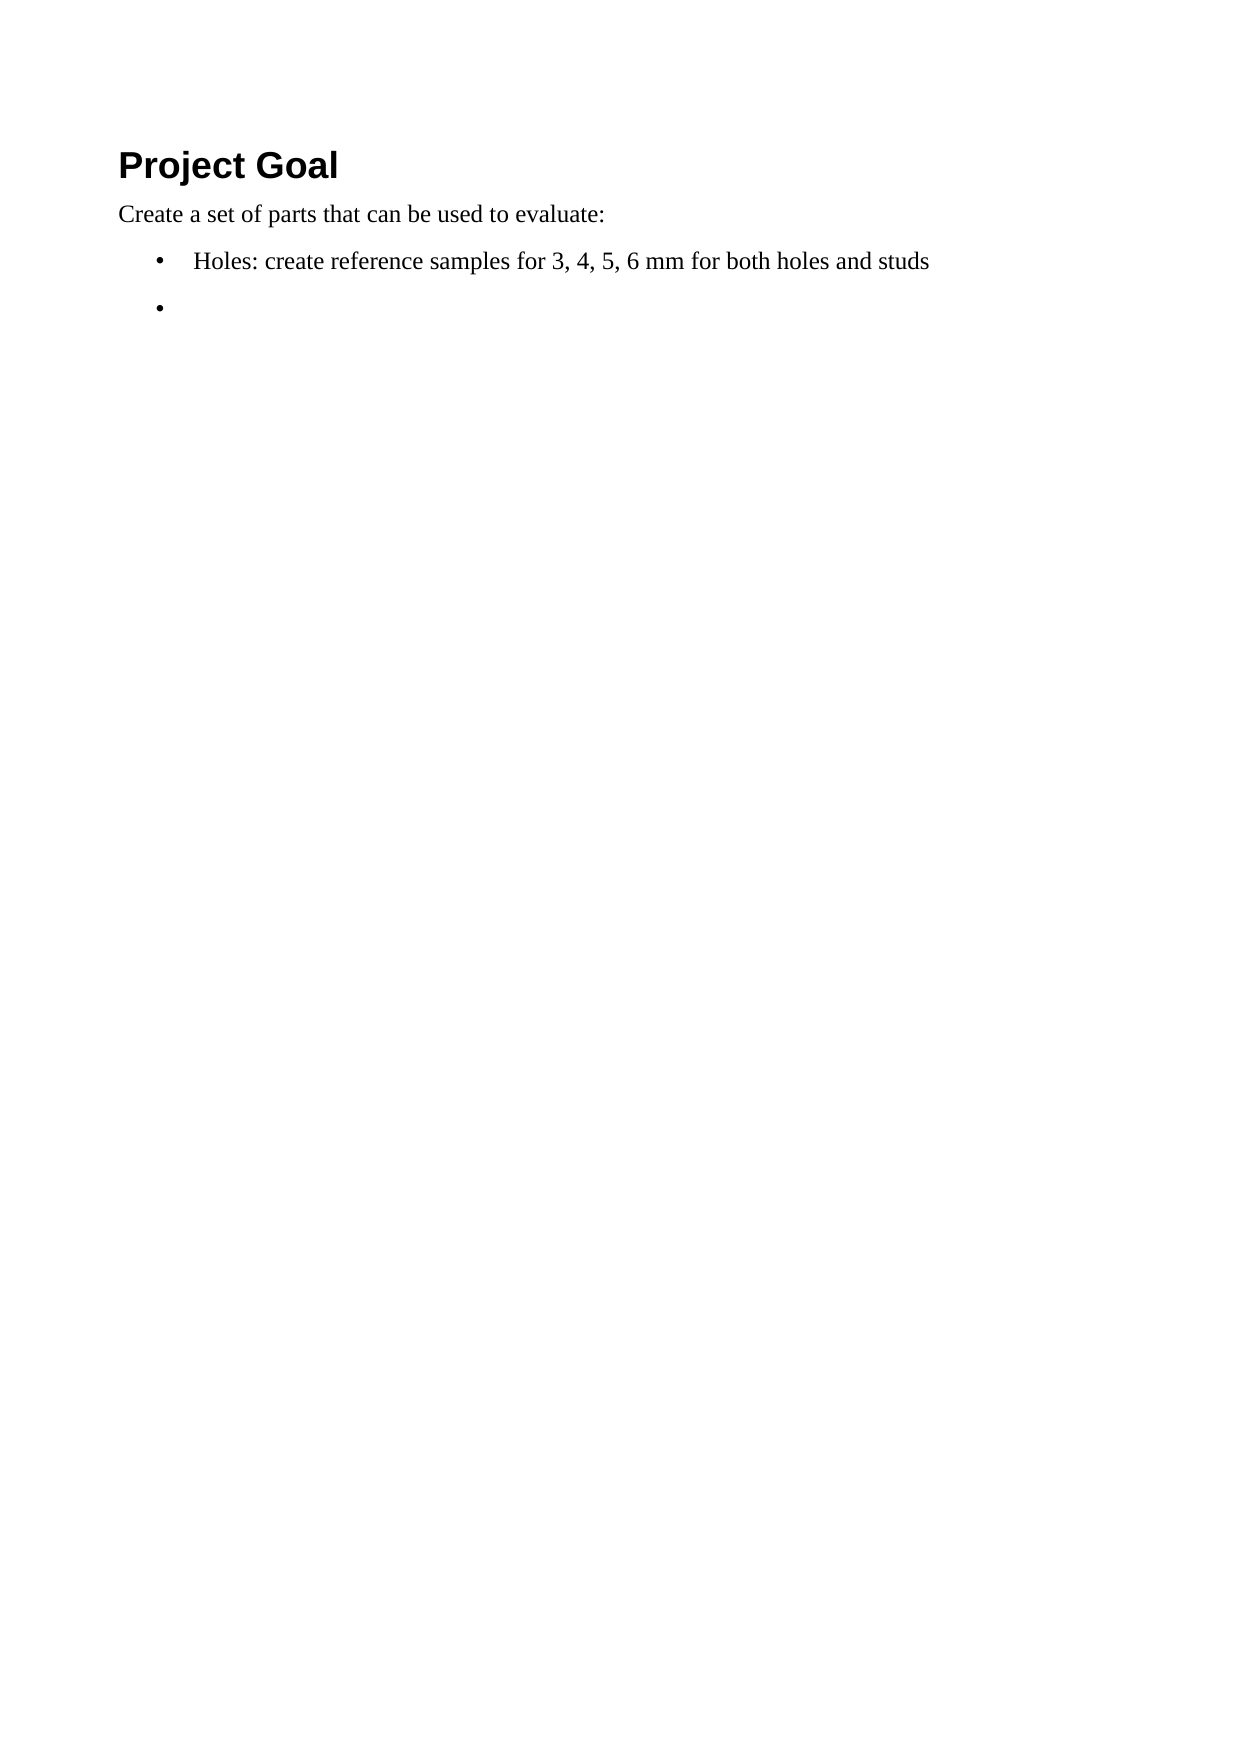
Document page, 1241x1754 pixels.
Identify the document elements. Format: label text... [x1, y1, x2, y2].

text Create a set of parts that can be used to evaluate: [118, 199, 1122, 227]
list Holes: create reference samples for 3, 4, 5, 6 mm for both holes and studs [156, 246, 1122, 275]
subtitle Project Goal [118, 143, 1122, 186]
